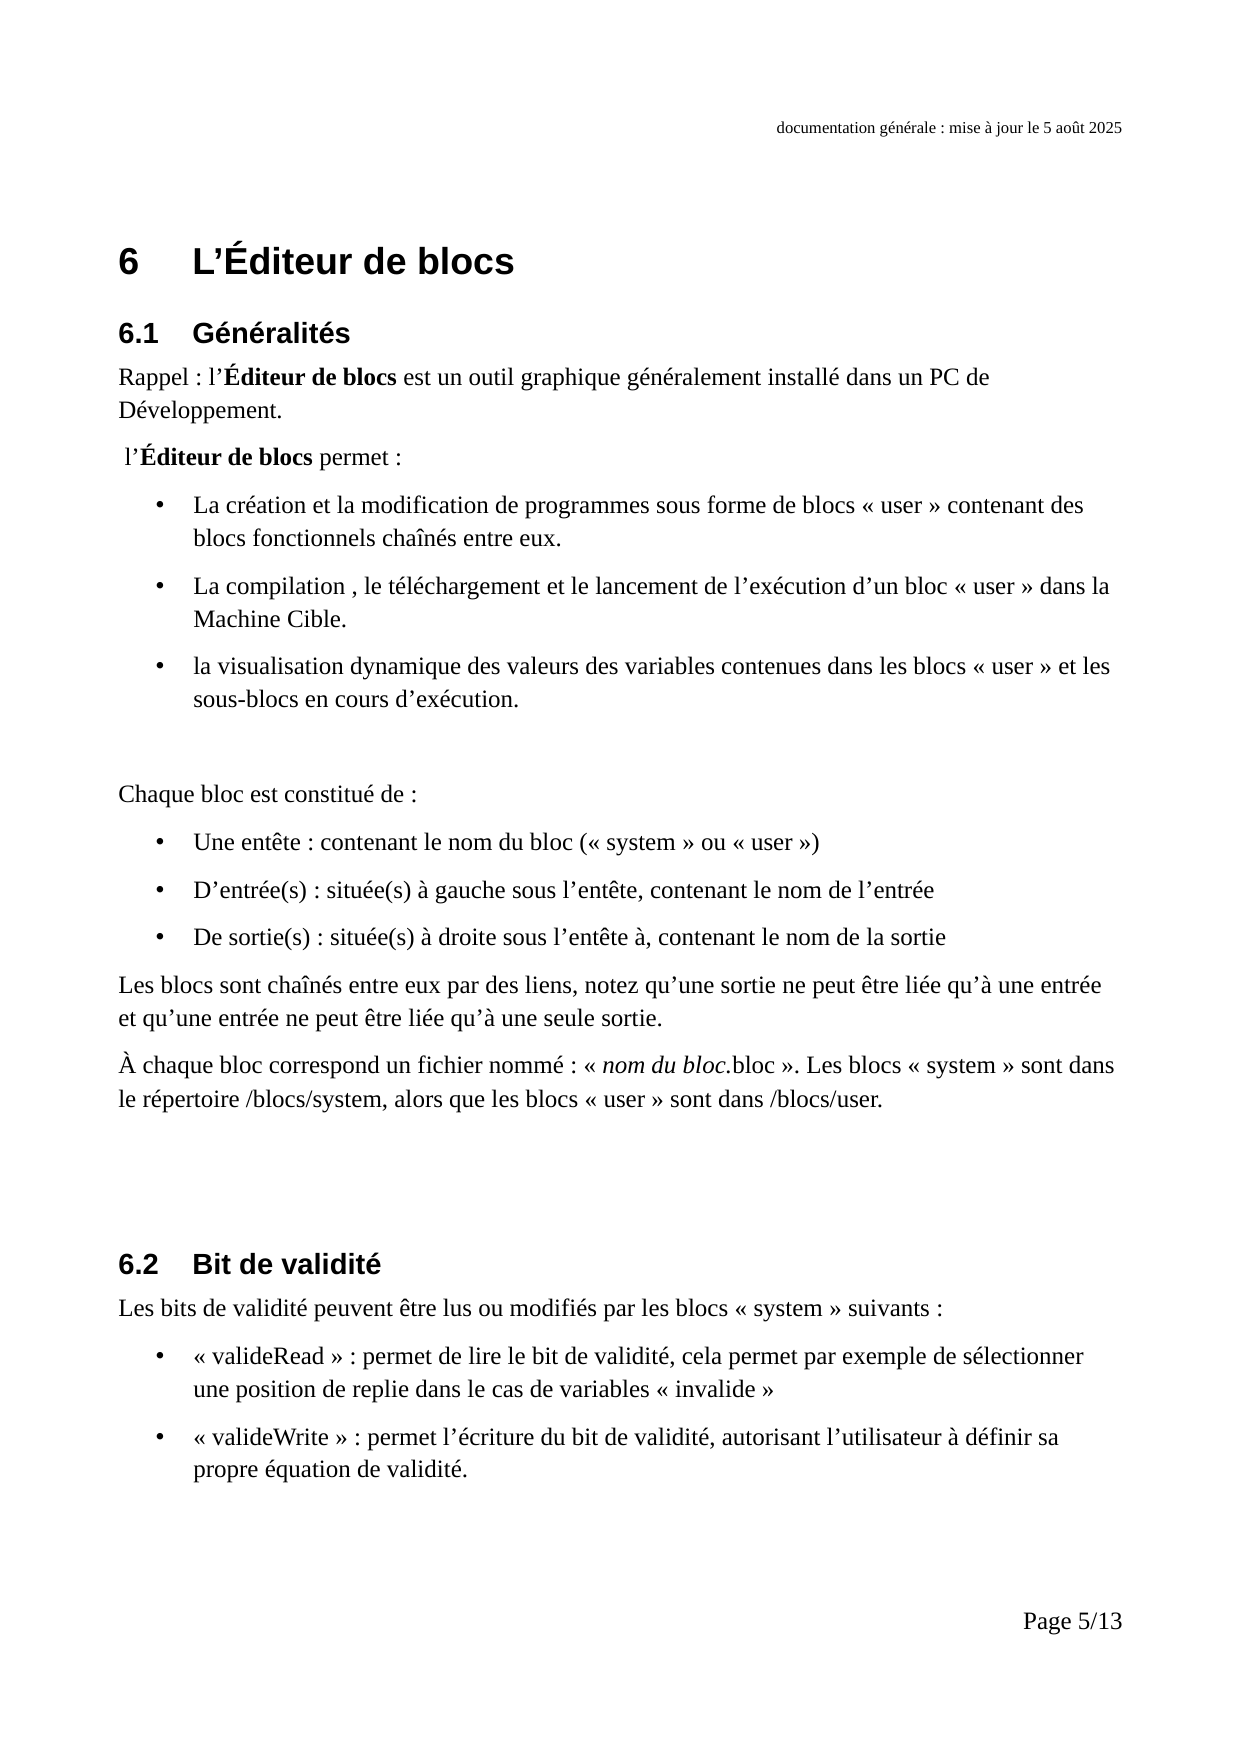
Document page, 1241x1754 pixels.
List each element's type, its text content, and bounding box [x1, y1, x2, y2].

list « valideWrite » : permet l’écriture du bit de validité, autorisant l’utilisateur à définir sa propre équation de validité. [156, 1422, 1122, 1483]
list Une entête : contenant le nom du bloc (« system » ou « user ») [156, 827, 1122, 856]
list La compilation , le téléchargement et le lancement de l’exécution d’un bloc « user » dans la Machine Cible. [156, 571, 1122, 632]
subtitle L’Éditeur de blocs [118, 239, 1122, 282]
text Chaque bloc est constitué de : [118, 779, 1122, 808]
list La création et la modification de programmes sous forme de blocs « user » contenant des blocs fonctionnels chaînés entre eux. [156, 490, 1122, 552]
list la visualisation dynamique des valeurs des variables contenues dans les blocs « user » et les sous-blocs en cours d’exécution. [156, 651, 1122, 713]
text Rappel : l’Éditeur de blocs est un outil graphique généralement installé dans un PC de Développement. [118, 362, 1122, 424]
list De sortie(s) : située(s) à droite sous l’entête à, contenant le nom de la sortie [156, 922, 1122, 951]
text Les bits de validité peuvent être lus ou modifiés par les blocs « system » suivants : [118, 1293, 1122, 1322]
subtitle Bit de validité [118, 1247, 1122, 1281]
subtitle Généralités [118, 316, 1122, 349]
list D’entrée(s) : située(s) à gauche sous l’entête, contenant le nom de l’entrée [156, 875, 1122, 903]
list « valideRead » : permet de lire le bit de validité, cela permet par exemple de sélectionner une position de replie dans le cas de variables « invalide » [156, 1341, 1122, 1403]
text l’Éditeur de blocs permet : [118, 442, 1122, 471]
text Les blocs sont chaînés entre eux par des liens, notez qu’une sortie ne peut être liée qu’à une entrée et qu’une entrée ne peut être liée qu’à une seule sortie. [118, 970, 1122, 1032]
text À chaque bloc correspond un fichier nommé : « nom du bloc.bloc ». Les blocs « system » sont dans le répertoire /blocs/system, alors que les blocs « user » sont dans /blocs/user. [118, 1051, 1122, 1112]
